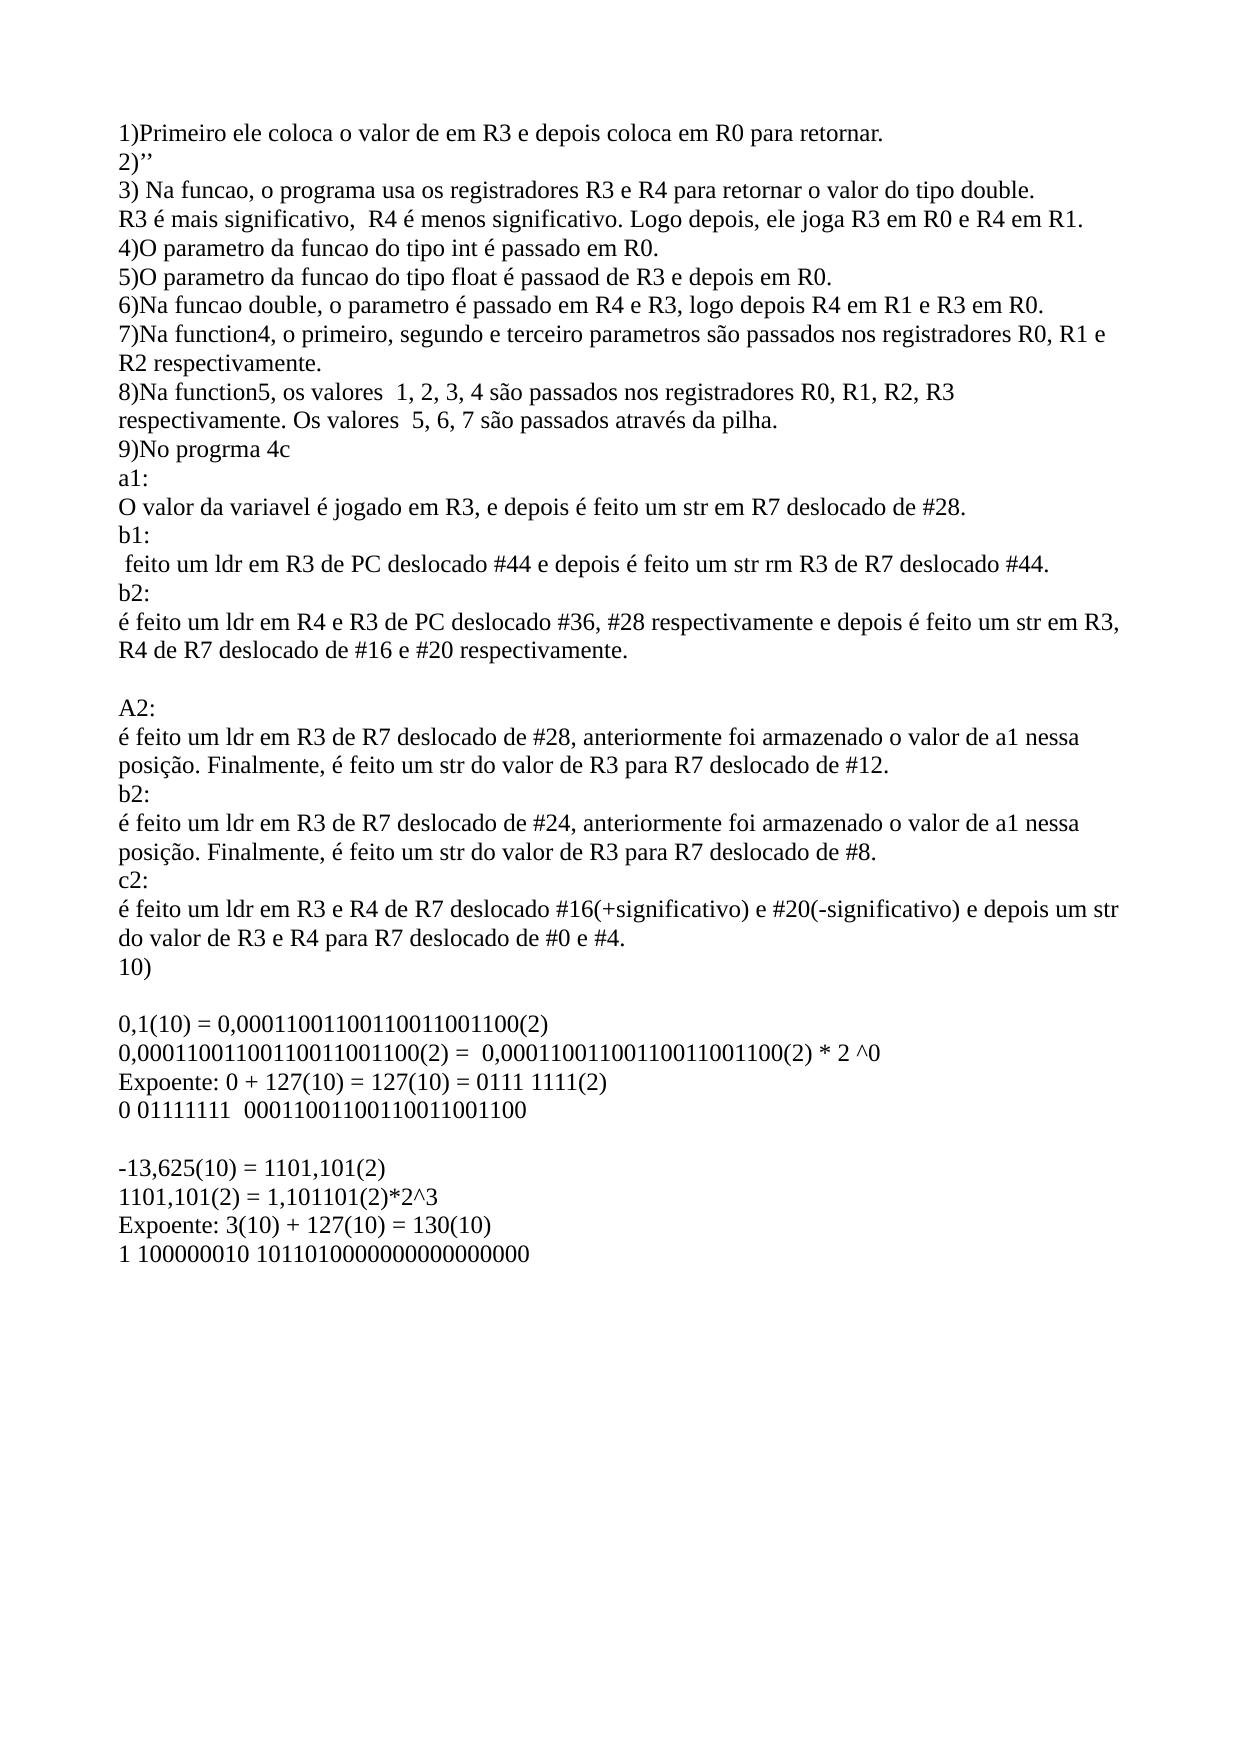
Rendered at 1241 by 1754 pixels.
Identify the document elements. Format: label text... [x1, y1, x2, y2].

text Expoente: 3(10) + 127(10) = 130(10) [118, 1211, 1122, 1239]
text é feito um ldr em R4 e R3 de PC deslocado #36, #28 respectivamente e depois é feito um str em R3, R4 de R7 deslocado de #16 e #20 respectivamente. [118, 607, 1122, 664]
text 2)’’ [118, 147, 1122, 176]
text Expoente: 0 + 127(10) = 127(10) = 0111 1111(2) [118, 1067, 1122, 1096]
text 7)Na function4, o primeiro, segundo e terceiro parametros são passados nos registradores R0, R1 e R2 respectivamente. [118, 319, 1122, 377]
text -13,625(10) = 1101,101(2) [118, 1153, 1122, 1182]
text é feito um ldr em R3 de R7 deslocado de #28, anteriormente foi armazenado o valor de a1 nessa posição. Finalmente, é feito um str do valor de R3 para R7 deslocado de #12. [118, 722, 1122, 779]
text b2: [118, 578, 1122, 607]
text b2: [118, 779, 1122, 808]
text a1: [118, 463, 1122, 492]
text 1101,101(2) = 1,101101(2)*2^3 [118, 1182, 1122, 1211]
text c2: [118, 866, 1122, 894]
text 0,1(10) = 0,00011001100110011001100(2) [118, 1009, 1122, 1038]
text 5)O parametro da funcao do tipo float é passaod de R3 e depois em R0. [118, 262, 1122, 291]
text é feito um ldr em R3 de R7 deslocado de #24, anteriormente foi armazenado o valor de a1 nessa posição. Finalmente, é feito um str do valor de R3 para R7 deslocado de #8. [118, 808, 1122, 866]
text 1)Primeiro ele coloca o valor de em R3 e depois coloca em R0 para retornar. [118, 118, 1122, 147]
text 10) [118, 952, 1122, 981]
text 1 100000010 1011010000000000000000 [118, 1239, 1122, 1268]
text 0,00011001100110011001100(2) = 0,00011001100110011001100(2) * 2 ^0 [118, 1038, 1122, 1067]
text 3) Na funcao, o programa usa os registradores R3 e R4 para retornar o valor do tipo double. [118, 176, 1122, 204]
text 0 01111111 00011001100110011001100 [118, 1096, 1122, 1124]
text 9)No progrma 4c [118, 434, 1122, 463]
text R3 é mais significativo, R4 é menos significativo. Logo depois, ele joga R3 em R0 e R4 em R1. [118, 204, 1122, 233]
text é feito um ldr em R3 e R4 de R7 deslocado #16(+significativo) e #20(-significativo) e depois um str do valor de R3 e R4 para R7 deslocado de #0 e #4. [118, 894, 1122, 952]
text A2: [118, 693, 1122, 722]
text O valor da variavel é jogado em R3, e depois é feito um str em R7 deslocado de #28. [118, 492, 1122, 521]
text feito um ldr em R3 de PC deslocado #44 e depois é feito um str rm R3 de R7 deslocado #44. [118, 549, 1122, 578]
text 8)Na function5, os valores 1, 2, 3, 4 são passados nos registradores R0, R1, R2, R3 respectivamente. Os valores 5, 6, 7 são passados através da pilha. [118, 377, 1122, 434]
text 6)Na funcao double, o parametro é passado em R4 e R3, logo depois R4 em R1 e R3 em R0. [118, 291, 1122, 319]
text b1: [118, 521, 1122, 549]
text 4)O parametro da funcao do tipo int é passado em R0. [118, 233, 1122, 262]
